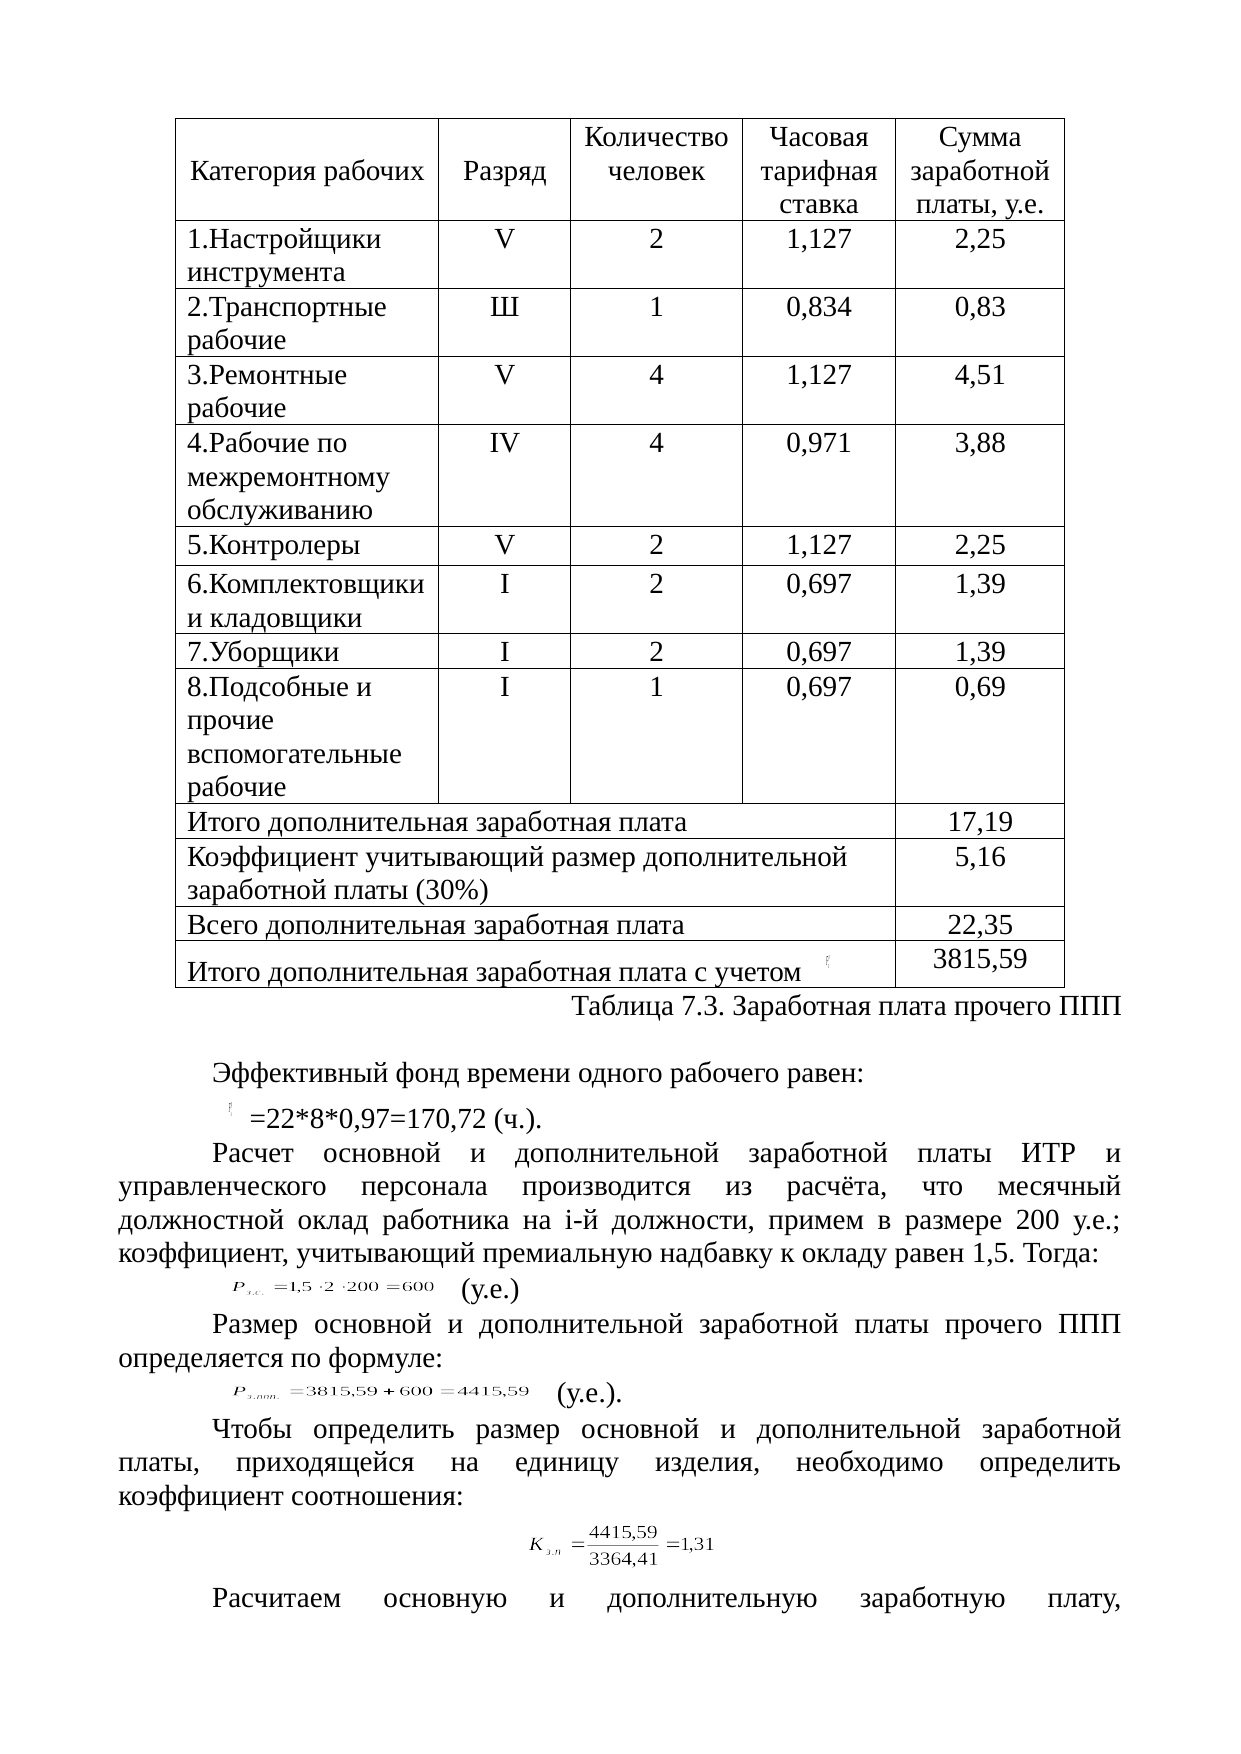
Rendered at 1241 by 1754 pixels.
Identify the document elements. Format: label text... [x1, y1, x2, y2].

text (у.е.). [118, 1373, 1122, 1411]
table_cell 2 [571, 634, 742, 668]
table_cell 4 [571, 425, 742, 526]
table_cell Коэффициент учитывающий размер дополнительной заработной платы (30%) [176, 839, 895, 906]
table_cell 6.Комплектовщики и кладовщики [176, 566, 438, 633]
table_cell 5.Контролеры [176, 527, 438, 565]
table_cell 0,971 [743, 425, 895, 526]
table_cell 0,69 [896, 669, 1064, 803]
table_cell I [439, 634, 570, 668]
text Расчитаем основную и дополнительную заработную плату, [118, 1580, 1122, 1614]
text Размер основной и дополнительной заработной платы прочего ППП определяется по формуле: [118, 1306, 1122, 1373]
table_cell 2 [571, 527, 742, 565]
table_cell 1 [571, 669, 742, 803]
table_cell 1,39 [896, 566, 1064, 633]
table_cell Итого дополнительная заработная плата [176, 804, 895, 838]
table_cell 5,16 [896, 839, 1064, 906]
table_cell 2,25 [896, 527, 1064, 565]
table_cell 0,697 [743, 566, 895, 633]
table_cell 22,35 [896, 907, 1064, 940]
table_header Сумма заработной платы, у.е. [896, 119, 1064, 220]
table_cell 2,25 [896, 221, 1064, 288]
table_cell 1,39 [896, 634, 1064, 668]
text =22*8*0,97=170,72 (ч.). [118, 1089, 1122, 1135]
table_cell 2 [571, 566, 742, 633]
table_cell 0,83 [896, 289, 1064, 356]
text Эффективный фонд времени одного рабочего равен: [118, 1055, 1122, 1089]
table_cell 2.Транспортные рабочие [176, 289, 438, 356]
table_cell IV [439, 425, 570, 526]
table_cell 2 [571, 221, 742, 288]
table_header Количество человек [571, 119, 742, 220]
table_cell 0,834 [743, 289, 895, 356]
text Расчет основной и дополнительной заработной платы ИТР и управленческого персонала производится из расчёта, что месячный должностной оклад работника на i-й должности, примем в размере 200 у.е.; коэффициент, учитывающий премиальную надбавку к окладу равен 1,5. Тогда: [118, 1135, 1122, 1269]
table_cell 1.Настройщики инструмента [176, 221, 438, 288]
table_cell I [439, 566, 570, 633]
table_cell 4,51 [896, 357, 1064, 424]
table_cell V [439, 527, 570, 565]
table_header Часовая тарифная ставка [743, 119, 895, 220]
table_cell 3,88 [896, 425, 1064, 526]
table_cell V [439, 221, 570, 288]
table_cell 3.Ремонтные рабочие [176, 357, 438, 424]
table_cell 0,697 [743, 669, 895, 803]
table_cell 7.Уборщики [176, 634, 438, 668]
table_cell 0,697 [743, 634, 895, 668]
text Таблица 7.3. Заработная плата прочего ППП [118, 988, 1122, 1022]
table_cell 1 [571, 289, 742, 356]
table_cell 8.Подсобные и прочие вспомогательные рабочие [176, 669, 438, 803]
table_cell 17,19 [896, 804, 1064, 838]
table_header Категория рабочих [176, 119, 438, 220]
table_cell Всего дополнительная заработная плата [176, 907, 895, 940]
text (у.е.) [118, 1269, 1122, 1306]
table_cell 3815,59 [896, 941, 1064, 987]
table_cell I [439, 669, 570, 803]
text Чтобы определить размер основной и дополнительной заработной платы, приходящейся на единицу изделия, необходимо определить коэффициент соотношения: [118, 1411, 1122, 1512]
table_cell Итого дополнительная заработная плата с учетом [176, 941, 895, 987]
table_cell 4 [571, 357, 742, 424]
table_cell 1,127 [743, 527, 895, 565]
table_cell 1,127 [743, 221, 895, 288]
table_cell V [439, 357, 570, 424]
table_cell 4.Рабочие по межремонтному обслуживанию [176, 425, 438, 526]
table_cell Ш [439, 289, 570, 356]
table_cell 1,127 [743, 357, 895, 424]
table_header Разряд [439, 119, 570, 220]
